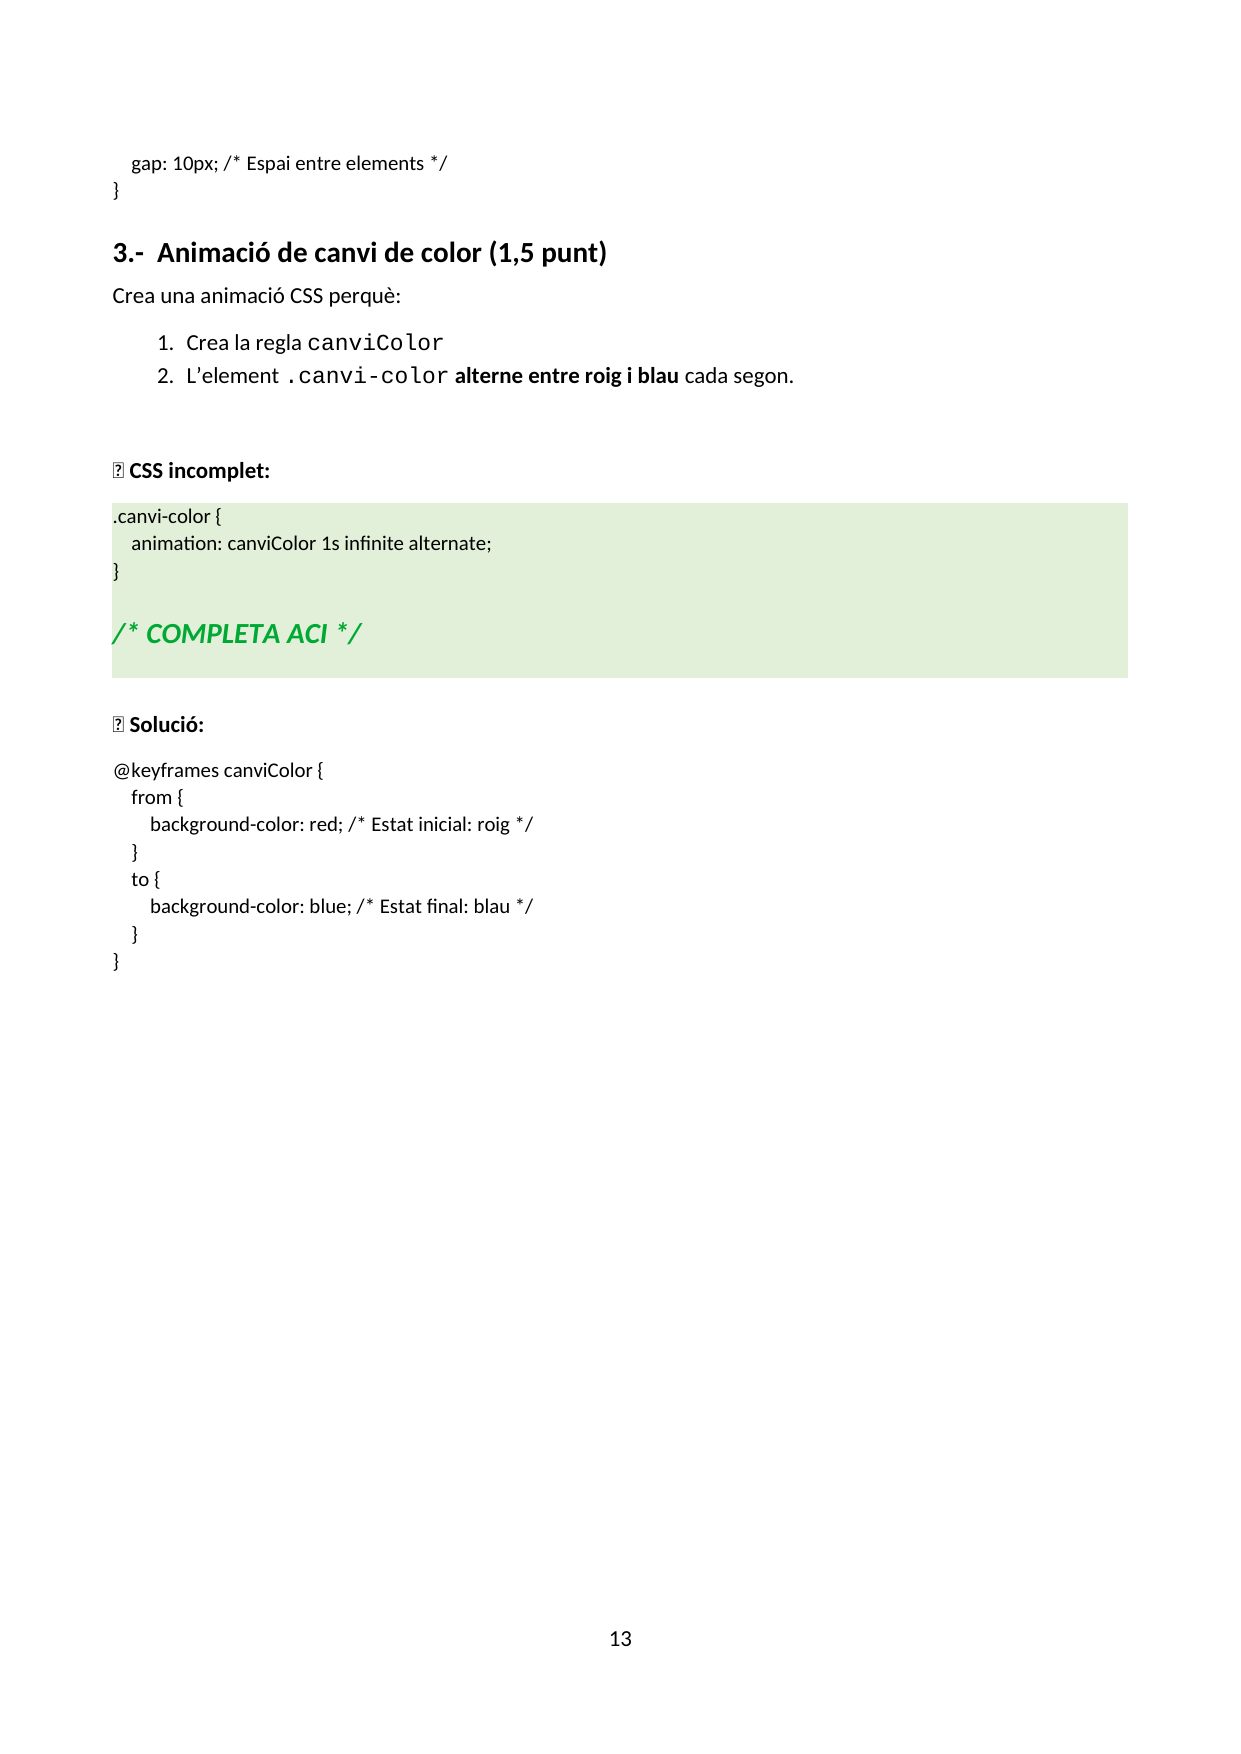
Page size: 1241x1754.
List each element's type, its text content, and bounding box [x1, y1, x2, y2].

text background-color: blue; /* Estat final: blau */ [112, 894, 1128, 919]
text .canvi-color { [112, 503, 1128, 528]
subtitle 3.- Animació de canvi de color (1,5 punt) [112, 234, 1128, 270]
text gap: 10px; /* Espai entre elements */ [112, 150, 1128, 175]
text 🔹 CSS incomplet: [112, 456, 1128, 484]
text background-color: red; /* Estat inicial: roig */ [112, 812, 1128, 837]
text ✅ Solució: [112, 710, 1128, 738]
text /* COMPLETA ACI */ [112, 615, 1128, 650]
text animation: canviColor 1s infinite alternate; [112, 530, 1128, 556]
text } [112, 558, 1128, 583]
text to { [112, 866, 1128, 892]
text Crea una animació CSS perquè: [112, 281, 1128, 309]
text } [112, 948, 1128, 974]
text } [112, 921, 1128, 947]
text } [112, 839, 1128, 864]
list L’element .canvi-color alterne entre roig i blau cada segon. [157, 361, 1128, 391]
text } [112, 177, 1128, 203]
text from { [112, 784, 1128, 809]
list Crea la regla canviColor [157, 328, 1128, 357]
text @keyframes canviColor { [112, 757, 1128, 782]
